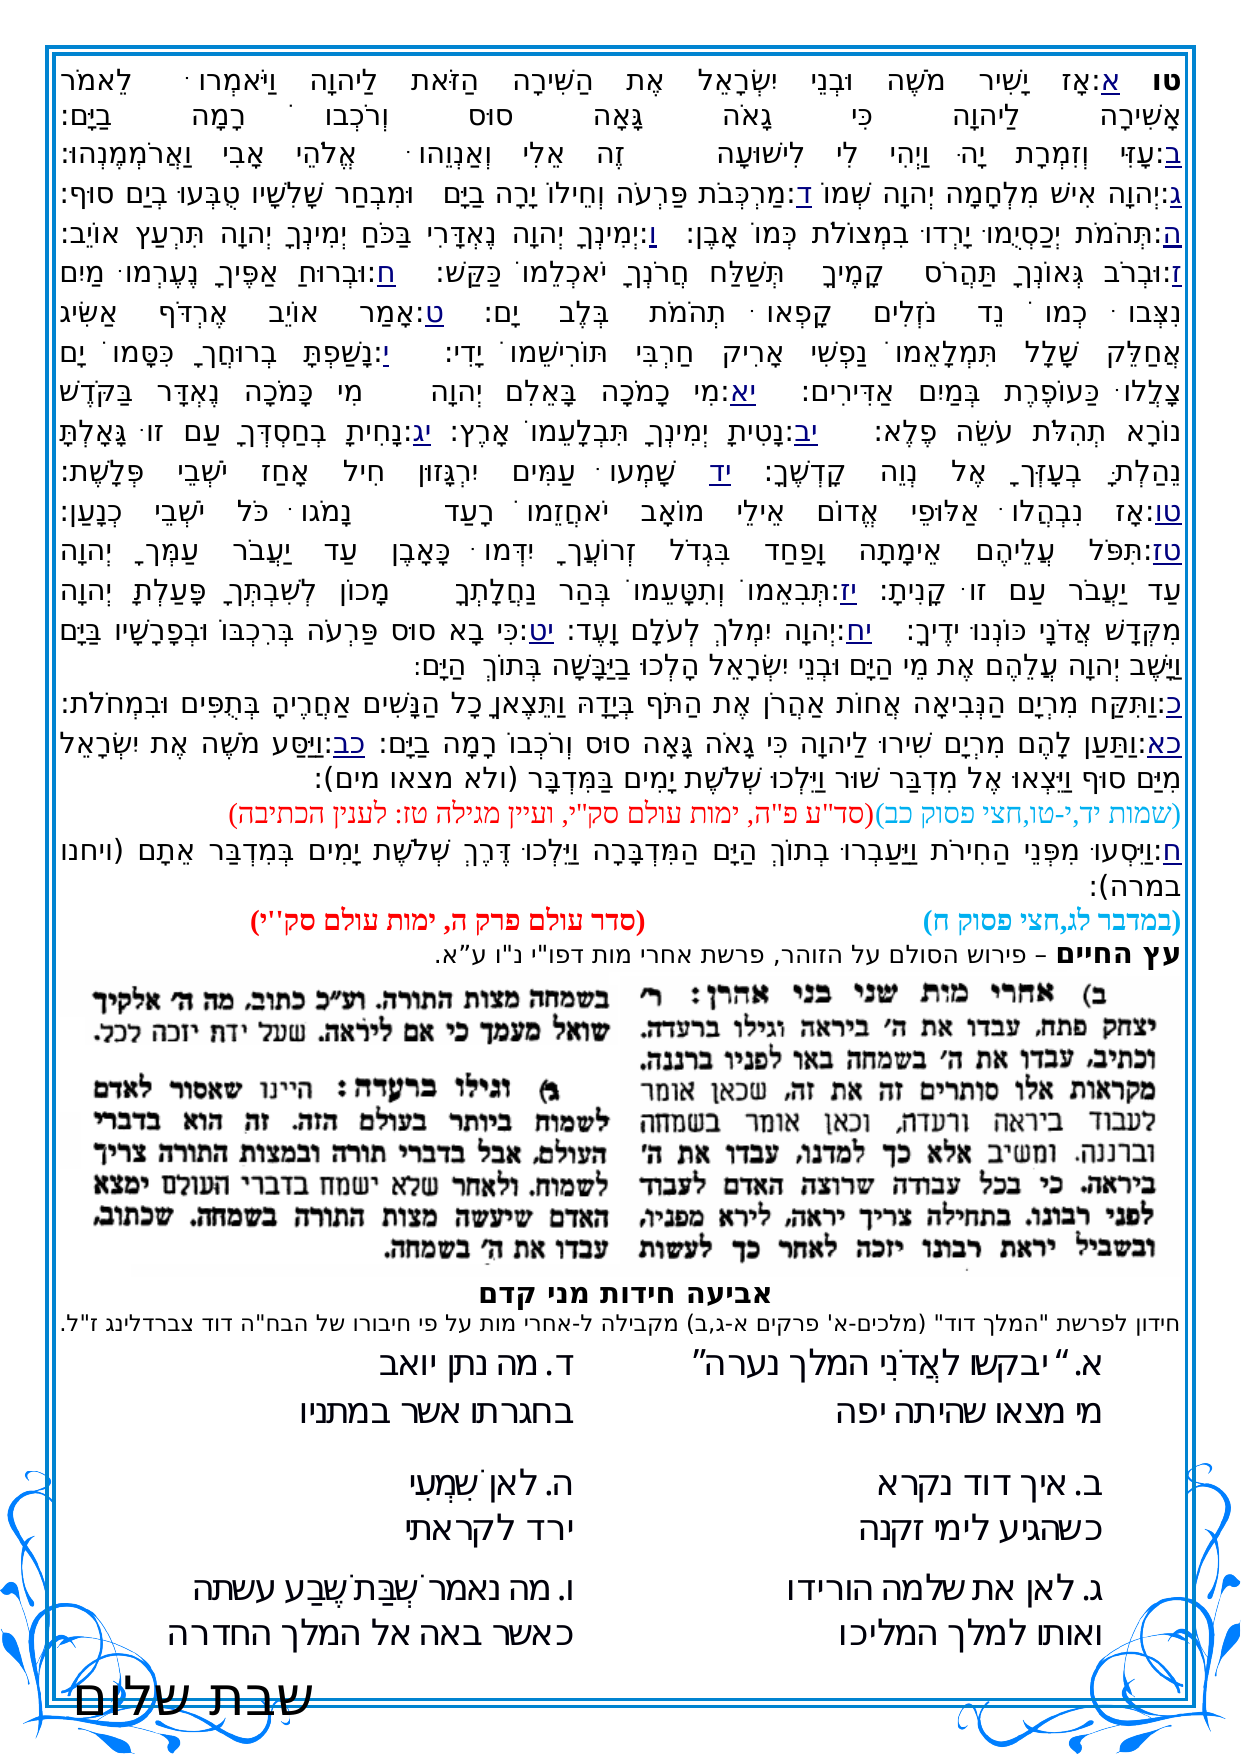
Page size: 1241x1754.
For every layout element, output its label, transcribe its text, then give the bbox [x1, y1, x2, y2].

picture [220, 1701, 235, 1705]
picture [957, 1463, 1192, 1705]
picture [49, 1471, 77, 1705]
picture [58, 970, 1182, 1277]
picture [118, 1701, 139, 1705]
list כ:וַתִּקַּח מִרְיָם הַנְּבִיאָה אֲחוֹת אַהֲרֹן אֶת הַתֹּף בְּיָדָהּ וַתֵּצֶאןָ כָל הַנָּשִׁים אַחֲרֶיהָ בְּתֻפִּים וּבִמְחֹלֹת: כא:וַתַּעַן לָהֶם מִרְיָם שִׁירוּ לַיהוָה כִּי גָאֹה גָּאָה סוּס וְרֹכְבוֹ רָמָה בַיָּם: כב:וַיַּסַּע מֹשֶׁה אֶת יִשְׂרָאֵל מִיַּם סוּף וַיֵּצְאוּ אֶל מִדְבַּר שׁוּר וַיֵּלְכוּ שְׁלֹשֶׁת יָמִים בַּמִּדְבָּר (ולא מצאו מים): [59, 682, 1182, 796]
picture [143, 1701, 158, 1705]
list (במדבר לג,חצי פסוק ח) (סדר עולם פרק ה, ימות עולם סק''י) [59, 903, 1182, 937]
list עץ החיים – פירוש הסולם על הזוהר, פרשת אחרי מות דפו"י נ"ו ע”א. [59, 937, 1182, 970]
picture [103, 1701, 113, 1705]
list טו א:אָז יָשִׁיר מֹשֶׁה וּבְנֵי יִשְׂרָאֵל אֶת הַשִּׁירָה הַזֹּאת לַיהוָה וַיֹּאמְרוּ לֵאמֹר אָשִׁירָה לַיהוָה כִּי גָאֹה גָּאָה סוּס וְרֹכְבוֹ רָמָה בַיָּם: ב:עָזִּי וְזִמְרָת יָהּ וַיְהִי לִי לִישׁוּעָה זֶה אֵלִי וְאַנְוֵהוּ אֱלֹהֵי אָבִי וַאֲרֹמְמֶנְהוּ: ג:יְהוָה אִישׁ מִלְחָמָה יְהוָה שְׁמוֹ ד:מַרְכְּבֹת פַּרְעֹה וְחֵילוֹ יָרָה בַיָּם וּמִבְחַר שָׁלִשָׁיו טֻבְּעוּ בְיַם סוּף: ה:תְּהֹמֹת יְכַסְיֻמוּ יָרְדוּ בִמְצוֹלֹת כְּמוֹ אָבֶן: ו:יְמִינְךָ יְהוָה נֶאְדָּרִי בַּכֹּחַ יְמִינְךָ יְהוָה תִּרְעַץ אוֹיֵב: ז:וּבְרֹב גְּאוֹנְךָ תַּהֲרֹס קָמֶיךָ תְּשַׁלַּח חֲרֹנְךָ יֹאכְלֵמוֹ כַּקַּשׁ: ח:וּבְרוּחַ אַפֶּיךָ נֶעֶרְמוּ מַיִם נִצְּבוּ כְמוֹ נֵד נֹזְלִים קָפְאוּ תְהֹמֹת בְּלֶב יָם: ט:אָמַר אוֹיֵב אֶרְדֹּף אַשִּׂיג אֲחַלֵּק שָׁלָל תִּמְלָאֵמוֹ נַפְשִׁי אָרִיק חַרְבִּי תּוֹרִישֵׁמוֹ יָדִי: י:נָשַׁפְתָּ בְרוּחֲךָ כִּסָּמוֹ יָם צָלֲלוּ כַּעוֹפֶרֶת בְּמַיִם אַדִּירִים: יא:מִי כָמֹכָה בָּאֵלִם יְהוָה מִי כָּמֹכָה נֶאְדָּר בַּקֹּדֶשׁ נוֹרָא תְהִלֹּת עֹשֵׂה פֶלֶא: יב:נָטִיתָ יְמִינְךָ תִּבְלָעֵמוֹ אָרֶץ: יג:נָחִיתָ בְחַסְדְּךָ עַם זוּ גָּאָלְתָּ נֵהַלְתָּ בְעָזְּךָ אֶל נְוֵה קָדְשֶׁךָ: יד שָׁמְעוּ עַמִּים יִרְגָּזוּן חִיל אָחַז יֹשְׁבֵי פְּלָשֶׁת: טו:אָז נִבְהֲלוּ אַלּוּפֵי אֱדוֹם אֵילֵי מוֹאָב יֹאחֲזֵמוֹ רָעַד נָמֹגוּ כֹּל יֹשְׁבֵי כְנָעַן: טז:תִּפֹּל עֲלֵיהֶם אֵימָתָה וָפַחַד בִּגְדֹל זְרוֹעֲךָ יִדְּמוּ כָּאָבֶן עַד יַעֲבֹר עַמְּךָ יְהוָה עַד יַעֲבֹר עַם זוּ קָנִיתָ: יז:תְּבִאֵמוֹ וְתִטָּעֵמוֹ בְּהַר נַחֲלָתְךָ מָכוֹן לְשִׁבְתְּךָ פָּעַלְתָּ יְהוָה מִקְּדָשׁ אֲדֹנָי כּוֹנְנוּ ידֶיךָ: יח:יְהוָה יִמְלֹךְ לְעֹלָם וָעֶד: יט:כִּי בָא סוּס פַּרְעֹה בְּרִכְבּוֹ וּבְפָרָשָׁיו בַּיָּם וַיָּשֶׁב יְהוָה עֲלֵהֶם אֶת מֵי הַיָּם וּבְנֵי יִשְׂרָאֵל הָלְכוּ בַיַּבָּשָׁה בְּתוֹךְ הַיָּם: [59, 59, 1182, 682]
list ח:וַיִּסְעוּ מִפְּנֵי הַחִירֹת וַיַּעַבְרוּ בְתוֹךְ הַיָּם הַמִּדְבָּרָה וַיֵּלְכוּ דֶּרֶךְ שְׁלֹשֶׁת יָמִים בְּמִדְבַּר אֵתָם (ויחנו במרה): [59, 829, 1182, 903]
picture [957, 1463, 1185, 1698]
picture [270, 1701, 281, 1705]
picture [0, 1471, 290, 1754]
picture [82, 1689, 98, 1698]
picture [56, 1471, 290, 1698]
picture [82, 1701, 98, 1705]
list (שמות יד,י-טו,חצי פסוק כב)(סד"ע פ"ה, ימות עולם סק''י, ועיין מגילה טז: לענין הכתיבה) [59, 796, 1182, 829]
picture [240, 1701, 265, 1705]
picture [957, 1463, 1241, 1754]
picture [185, 1701, 215, 1705]
picture [163, 1701, 181, 1705]
list אביעה חידות מני קדם [59, 1277, 1182, 1310]
picture [220, 1689, 235, 1698]
text חידון לפרשת "המלך דוד" (מלכים-א' פרקים א-ג,ב) מקבילה ל-אחרי מות על פי חיבורו של הבח"ה דוד צברדלינג ז"ל. [59, 1310, 1182, 1337]
